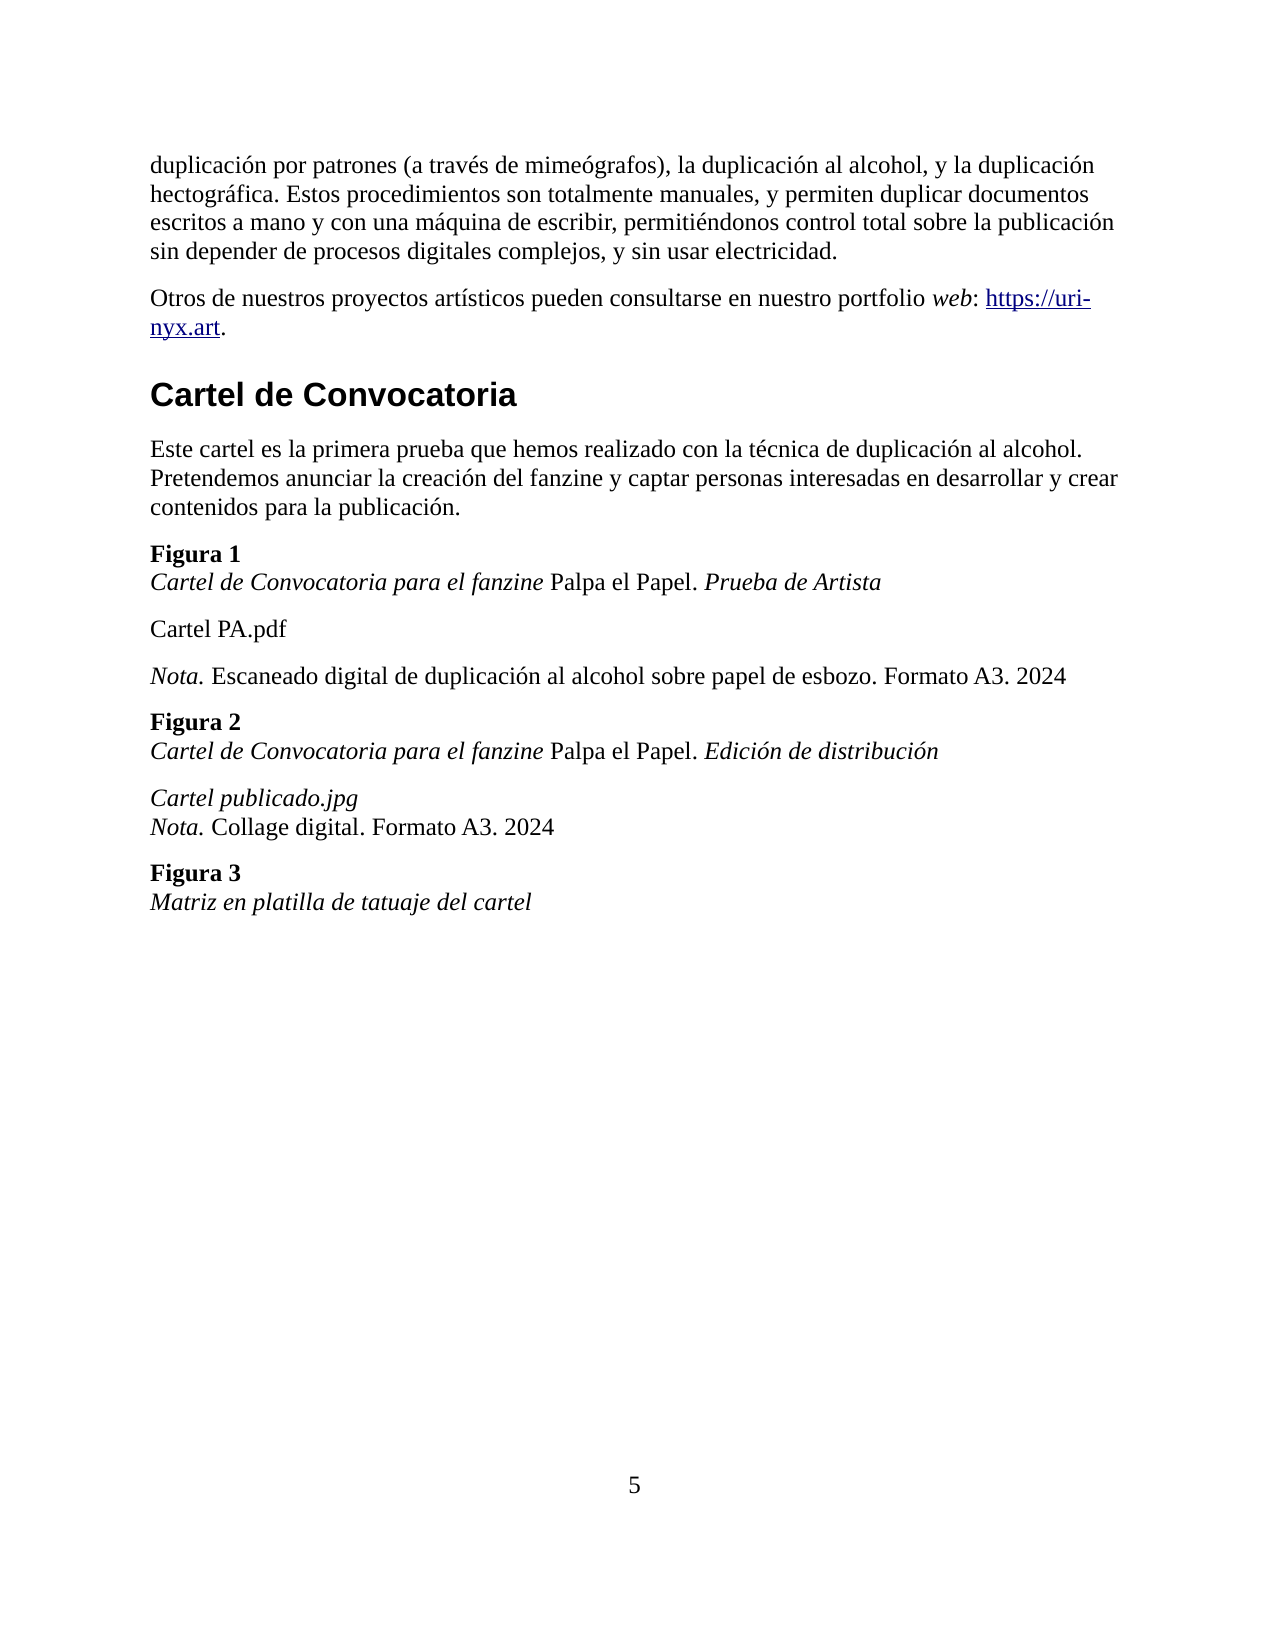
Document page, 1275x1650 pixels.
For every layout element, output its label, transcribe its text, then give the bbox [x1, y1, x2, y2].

text Este cartel es la primera prueba que hemos realizado con la técnica de duplicación al alcohol. Pretendemos anunciar la creación del fanzine y captar personas interesadas en desarrollar y crear contenidos para la publicación. [150, 434, 1125, 521]
text Cartel PA.pdf [150, 614, 1125, 643]
text duplicación por patrones (a través de mimeógrafos), la duplicación al alcohol, y la duplicación hectográfica. Estos procedimientos son totalmente manuales, y permiten duplicar documentos escritos a mano y con una máquina de escribir, permitiéndonos control total sobre la publicación sin depender de procesos digitales complejos, y sin usar electricidad. [150, 150, 1125, 265]
subtitle Cartel de Convocatoria [150, 374, 1125, 413]
text Figura 1 Cartel de Convocatoria para el fanzine Palpa el Papel. Prueba de Artista [150, 539, 1125, 596]
text Cartel publicado.jpg Nota. Collage digital. Formato A3. 2024 [150, 783, 1125, 840]
text Otros de nuestros proyectos artísticos pueden consultarse en nuestro portfolio web: https://uri-nyx.art. [150, 283, 1125, 340]
text Figura 2 Cartel de Convocatoria para el fanzine Palpa el Papel. Edición de distribución [150, 707, 1125, 765]
text Figura 3 Matriz en platilla de tatuaje del cartel [150, 858, 1125, 916]
text Nota. Escaneado digital de duplicación al alcohol sobre papel de esbozo. Formato A3. 2024 [150, 661, 1125, 689]
